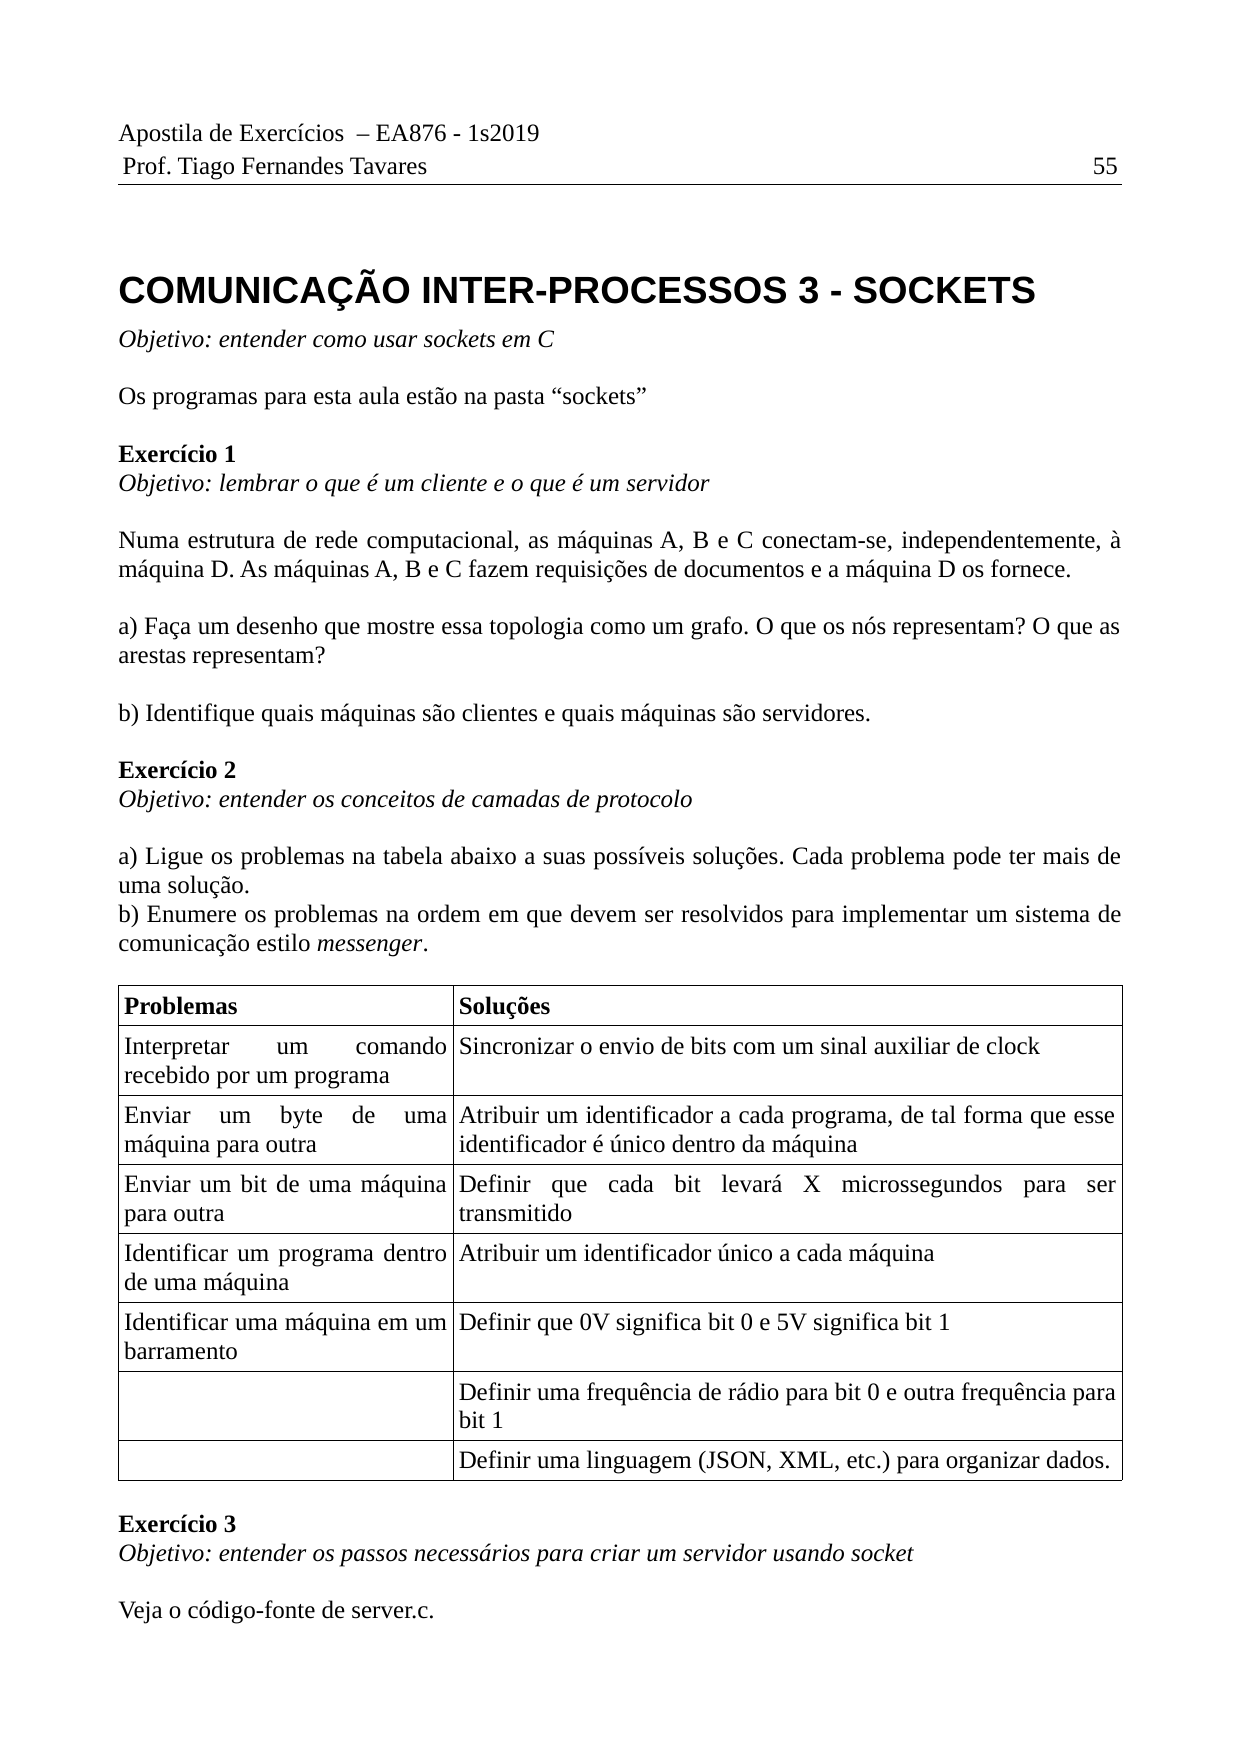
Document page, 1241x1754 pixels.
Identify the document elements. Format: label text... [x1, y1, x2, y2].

text Objetivo: entender os passos necessários para criar um servidor usando socket [118, 1538, 1122, 1566]
text Exercício 1 [118, 439, 1122, 468]
table_header Soluções [454, 986, 1122, 1025]
table_cell Identificar um programa dentro de uma máquina [119, 1234, 453, 1302]
text b) Identifique quais máquinas são clientes e quais máquinas são servidores. [118, 698, 1122, 726]
subtitle COMUNICAÇÃO INTER-PROCESSOS 3 - SOCKETS [118, 268, 1122, 311]
table_cell Enviar um bit de uma máquina para outra [119, 1165, 453, 1233]
table_cell Definir uma frequência de rádio para bit 0 e outra frequência para bit 1 [454, 1372, 1122, 1440]
table_cell Interpretar um comando recebido por um programa [119, 1026, 453, 1094]
text Exercício 2 [118, 755, 1122, 784]
text b) Enumere os problemas na ordem em que devem ser resolvidos para implementar um sistema de comunicação estilo messenger. [118, 899, 1122, 956]
text Objetivo: entender como usar sockets em C [118, 324, 1122, 353]
table_header Problemas [119, 986, 453, 1025]
table_cell Sincronizar o envio de bits com um sinal auxiliar de clock [454, 1026, 1122, 1094]
table_cell Definir que cada bit levará X microssegundos para ser transmitido [454, 1165, 1122, 1233]
table_cell Enviar um byte de uma máquina para outra [119, 1096, 453, 1163]
table_cell Definir uma linguagem (JSON, XML, etc.) para organizar dados. [454, 1441, 1122, 1480]
table_cell Definir que 0V significa bit 0 e 5V significa bit 1 [454, 1303, 1122, 1371]
text Objetivo: entender os conceitos de camadas de protocolo [118, 784, 1122, 813]
text a) Faça um desenho que mostre essa topologia como um grafo. O que os nós representam? O que as arestas representam? [118, 611, 1122, 669]
table_cell Identificar uma máquina em um barramento [119, 1303, 453, 1371]
text a) Ligue os problemas na tabela abaixo a suas possíveis soluções. Cada problema pode ter mais de uma solução. [118, 841, 1122, 899]
text Veja o código-fonte de server.c. [118, 1595, 1122, 1624]
text Os programas para esta aula estão na pasta “sockets” [118, 381, 1122, 410]
table_cell Atribuir um identificador único a cada máquina [454, 1234, 1122, 1302]
table_cell Atribuir um identificador a cada programa, de tal forma que esse identificador é único dentro da máquina [454, 1096, 1122, 1163]
text Objetivo: lembrar o que é um cliente e o que é um servidor [118, 468, 1122, 496]
text Numa estrutura de rede computacional, as máquinas A, B e C conectam-se, independentemente, à máquina D. As máquinas A, B e C fazem requisições de documentos e a máquina D os fornece. [118, 525, 1122, 583]
table_cell [119, 1441, 453, 1480]
text Exercício 3 [118, 1509, 1122, 1538]
table_cell [119, 1372, 453, 1440]
